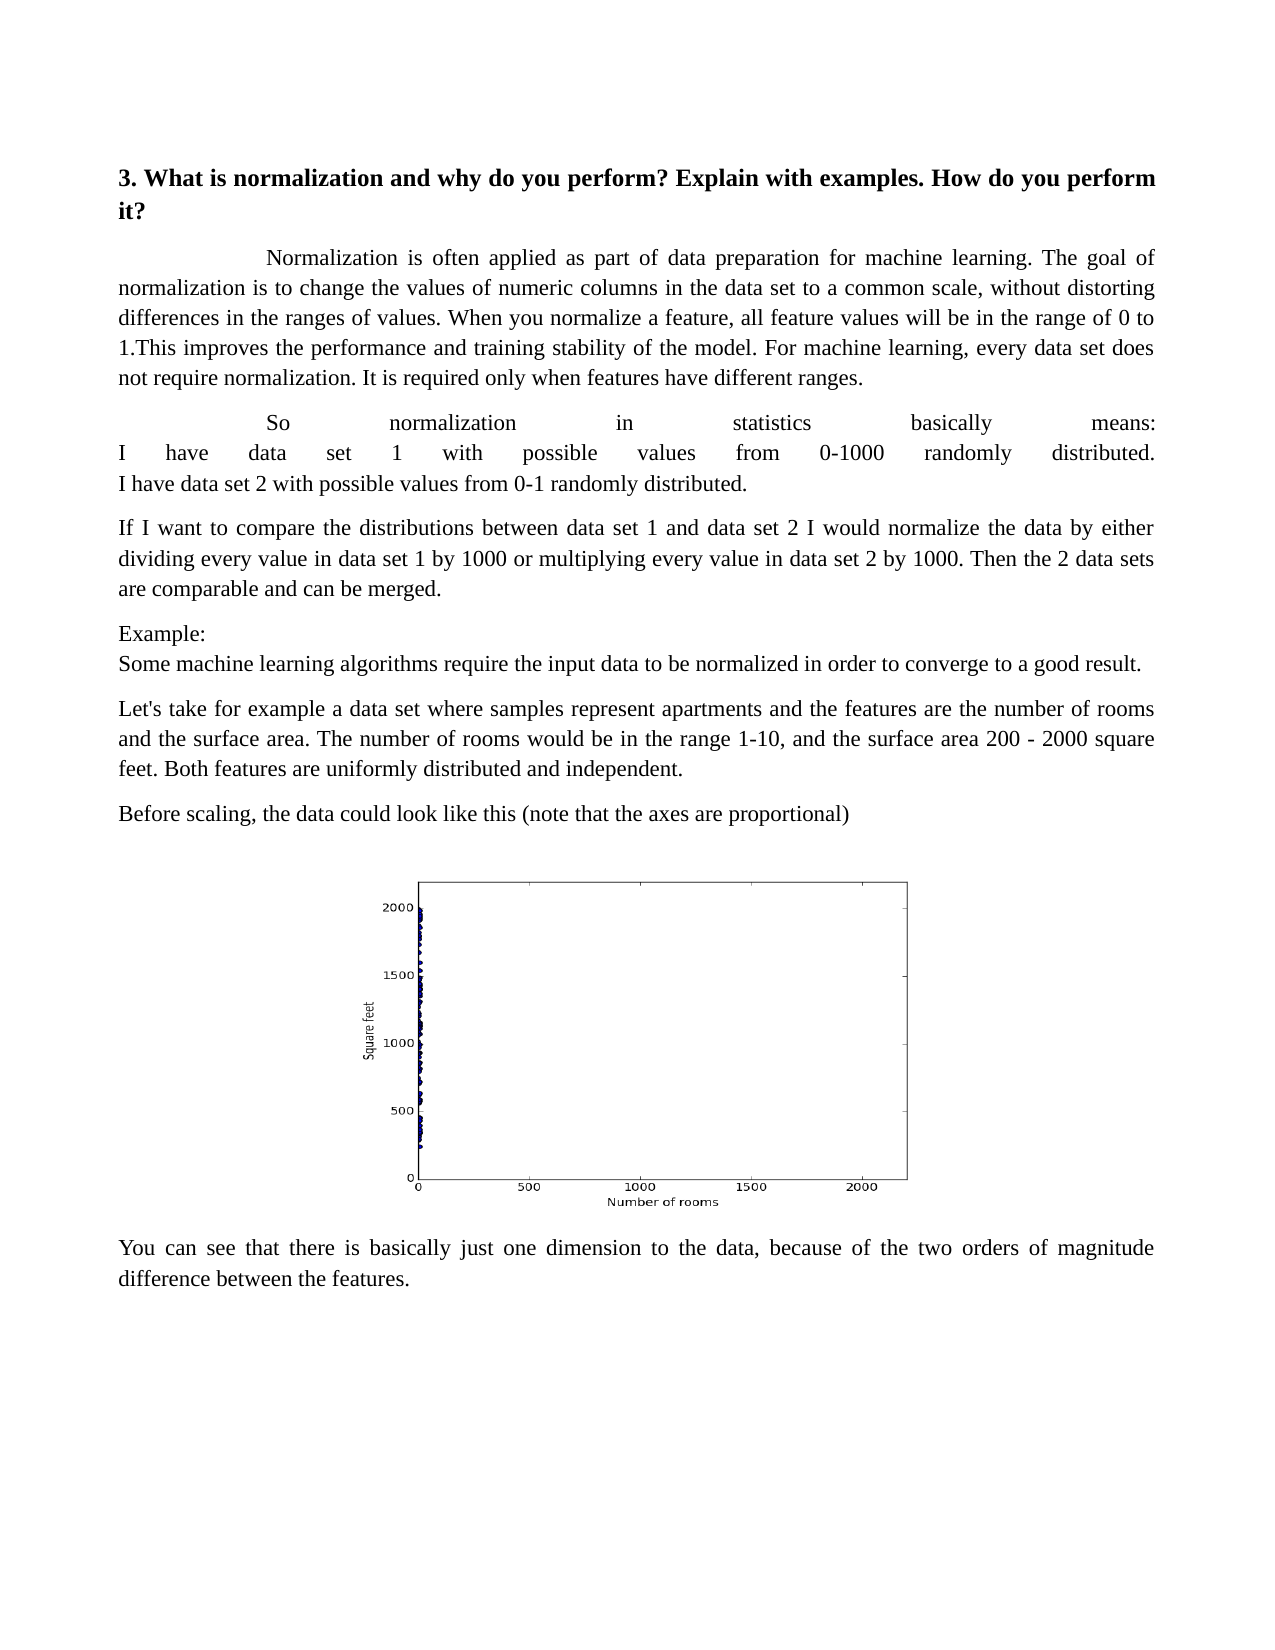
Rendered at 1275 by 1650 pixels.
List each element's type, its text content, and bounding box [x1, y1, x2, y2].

text So normalization in statistics basically means: I have data set 1 with possible values from 0-1000 randomly distributed. I have data set 2 with possible values from 0-1 randomly distributed. [118, 409, 1157, 496]
text Normalization is often applied as part of data preparation for machine learning. The goal of normalization is to change the values of numeric columns in the data set to a common scale, without distorting differences in the ranges of values. When you normalize a feature, all feature values will be in the range of 0 to 1.This improves the performance and training stability of the model. For machine learning, every data set does not require normalization. It is required only when features have different ranges. [118, 243, 1157, 391]
picture [339, 844, 969, 1216]
text You can see that there is basically just one dimension to the data, because of the two orders of magnitude difference between the features. [118, 1234, 1157, 1291]
text If I want to compare the distributions between data set 1 and data set 2 I would normalize the data by either dividing every value in data set 1 by 1000 or multiplying every value in data set 2 by 1000. Then the 2 data sets are comparable and can be merged. [118, 514, 1157, 601]
text Some machine learning algorithms require the input data to be normalized in order to converge to a good result. [118, 650, 1157, 676]
text 3. What is normalization and why do you perform? Explain with examples. How do you perform it? [118, 163, 1157, 225]
text Example: [118, 619, 1157, 646]
text Before scaling, the data could look like this (note that the axes are proportional) [118, 800, 1157, 826]
text Let's take for example a data set where samples represent apartments and the features are the number of rooms and the surface area. The number of rooms would be in the range 1-10, and the surface area 200 - 2000 square feet. Both features are uniformly distributed and independent. [118, 694, 1157, 781]
